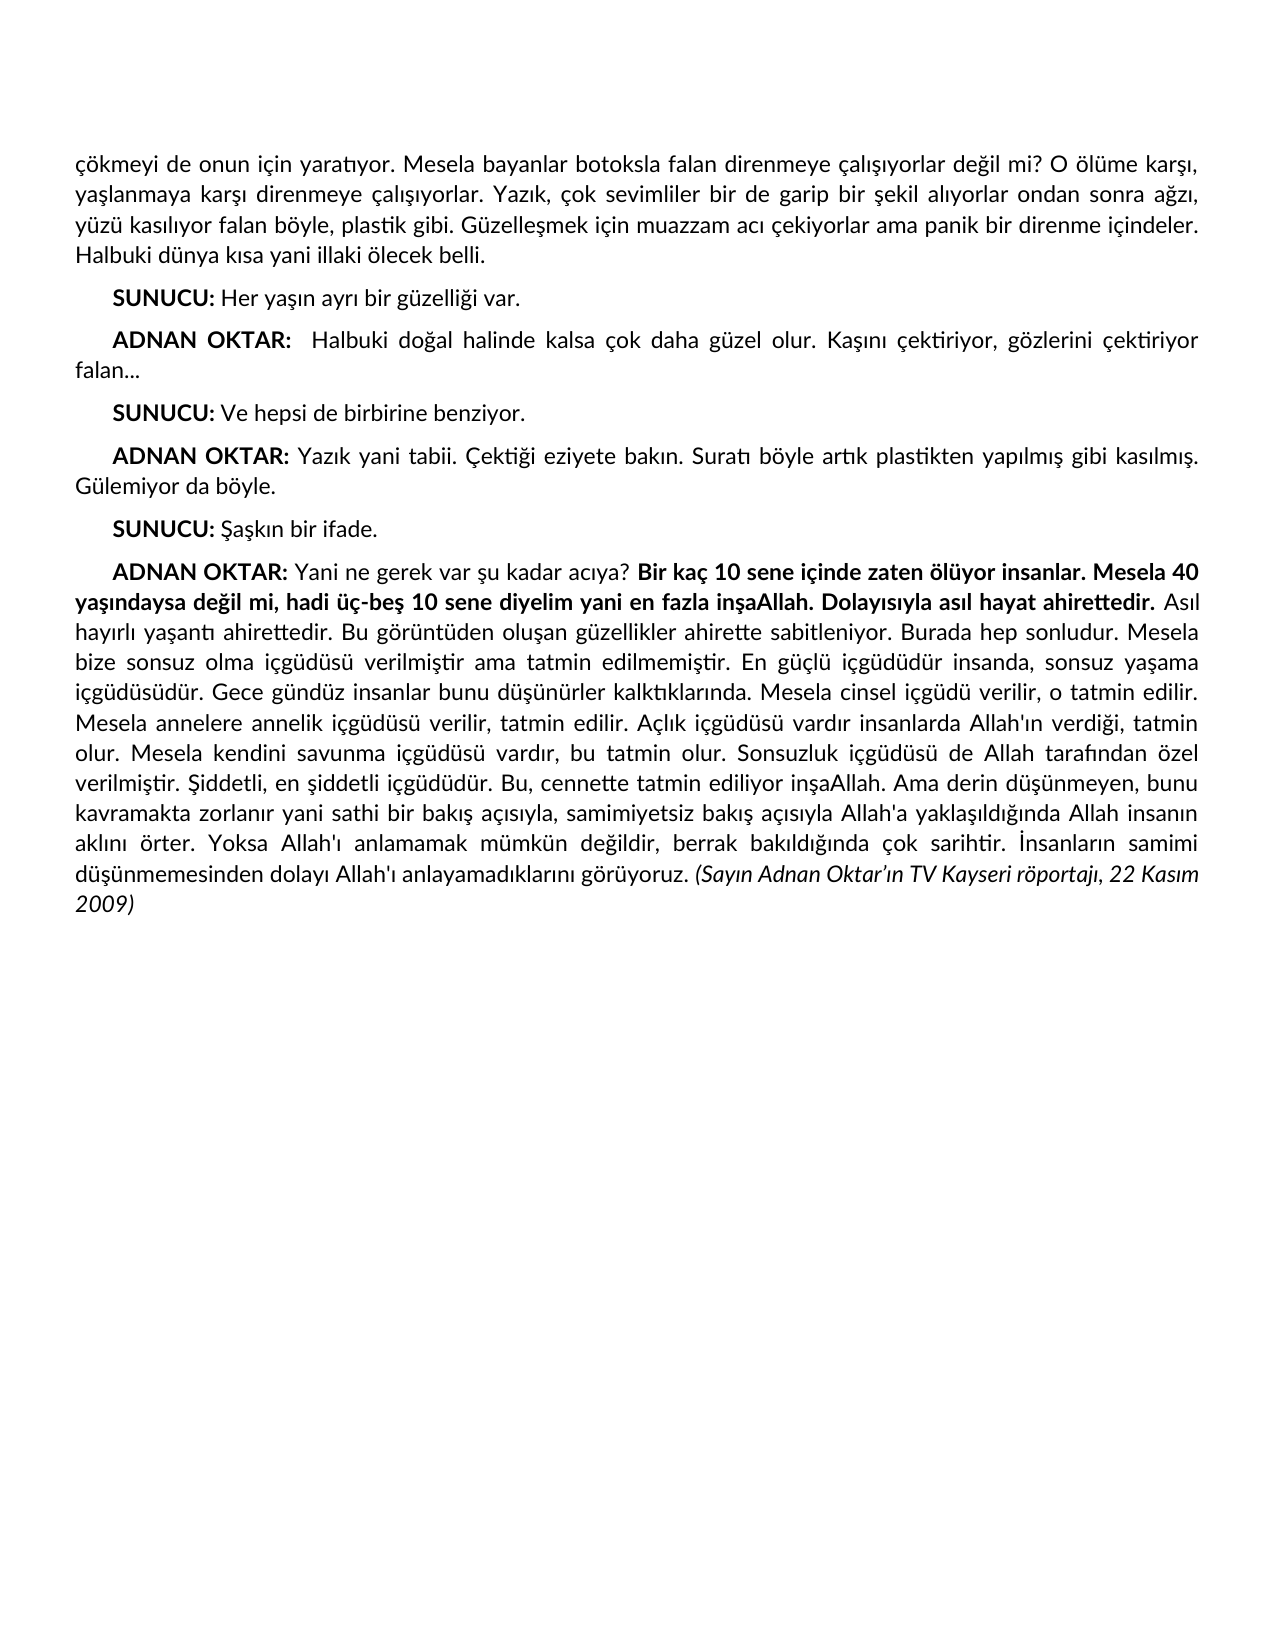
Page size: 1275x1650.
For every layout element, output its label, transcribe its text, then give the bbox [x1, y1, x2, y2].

text ADNAN OKTAR: Yani ne gerek var şu kadar acıya? Bir kaç 10 sene içinde zaten ölüyor insanlar. Mesela 40 yaşındaysa değil mi, hadi üç-beş 10 sene diyelim yani en fazla inşaAllah. Dolayısıyla asıl hayat ahirettedir. Asıl hayırlı yaşantı ahirettedir. Bu görüntüden oluşan güzellikler ahirette sabitleniyor. Burada hep sonludur. Mesela bize sonsuz olma içgüdüsü verilmiştir ama tatmin edilmemiştir. En güçlü içgüdüdür insanda, sonsuz yaşama içgüdüsüdür. Gece gündüz insanlar bunu düşünürler kalktıklarında. Mesela cinsel içgüdü verilir, o tatmin edilir. Mesela annelere annelik içgüdüsü verilir, tatmin edilir. Açlık içgüdüsü vardır insanlarda Allah'ın verdiği, tatmin olur. Mesela kendini savunma içgüdüsü vardır, bu tatmin olur. Sonsuzluk içgüdüsü de Allah tarafından özel verilmiştir. Şiddetli, en şiddetli içgüdüdür. Bu, cennette tatmin ediliyor inşaAllah. Ama derin düşünmeyen, bunu kavramakta zorlanır yani sathi bir bakış açısıyla, samimiyetsiz bakış açısıyla Allah'a yaklaşıldığında Allah insanın aklını örter. Yoksa Allah'ı anlamamak mümkün değildir, berrak bakıldığında çok sarihtir. İnsanların samimi düşünmemesinden dolayı Allah'ı anlayamadıklarını görüyoruz. (Sayın Adnan Oktar’ın TV Kayseri röportajı, 22 Kasım 2009) [75, 557, 1200, 917]
text SUNUCU: Ve hepsi de birbirine benziyor. [75, 399, 1200, 426]
text ADNAN OKTAR: Yazık yani tabii. Çektiği eziyete bakın. Suratı böyle artık plastikten yapılmış gibi kasılmış. Gülemiyor da böyle. [75, 442, 1200, 499]
text SUNUCU: Şaşkın bir ifade. [75, 514, 1200, 542]
text SUNUCU: Her yaşın ayrı bir güzelliği var. [75, 283, 1200, 311]
text ADNAN OKTAR: Halbuki doğal halinde kalsa çok daha güzel olur. Kaşını çektiriyor, gözlerini çektiriyor falan... [75, 326, 1200, 384]
text çökmeyi de onun için yaratıyor. Mesela bayanlar botoksla falan direnmeye çalışıyorlar değil mi? O ölüme karşı, yaşlanmaya karşı direnmeye çalışıyorlar. Yazık, çok sevimliler bir de garip bir şekil alıyorlar ondan sonra ağzı, yüzü kasılıyor falan böyle, plastik gibi. Güzelleşmek için muazzam acı çekiyorlar ama panik bir direnme içindeler. Halbuki dünya kısa yani illaki ölecek belli. [75, 150, 1200, 268]
